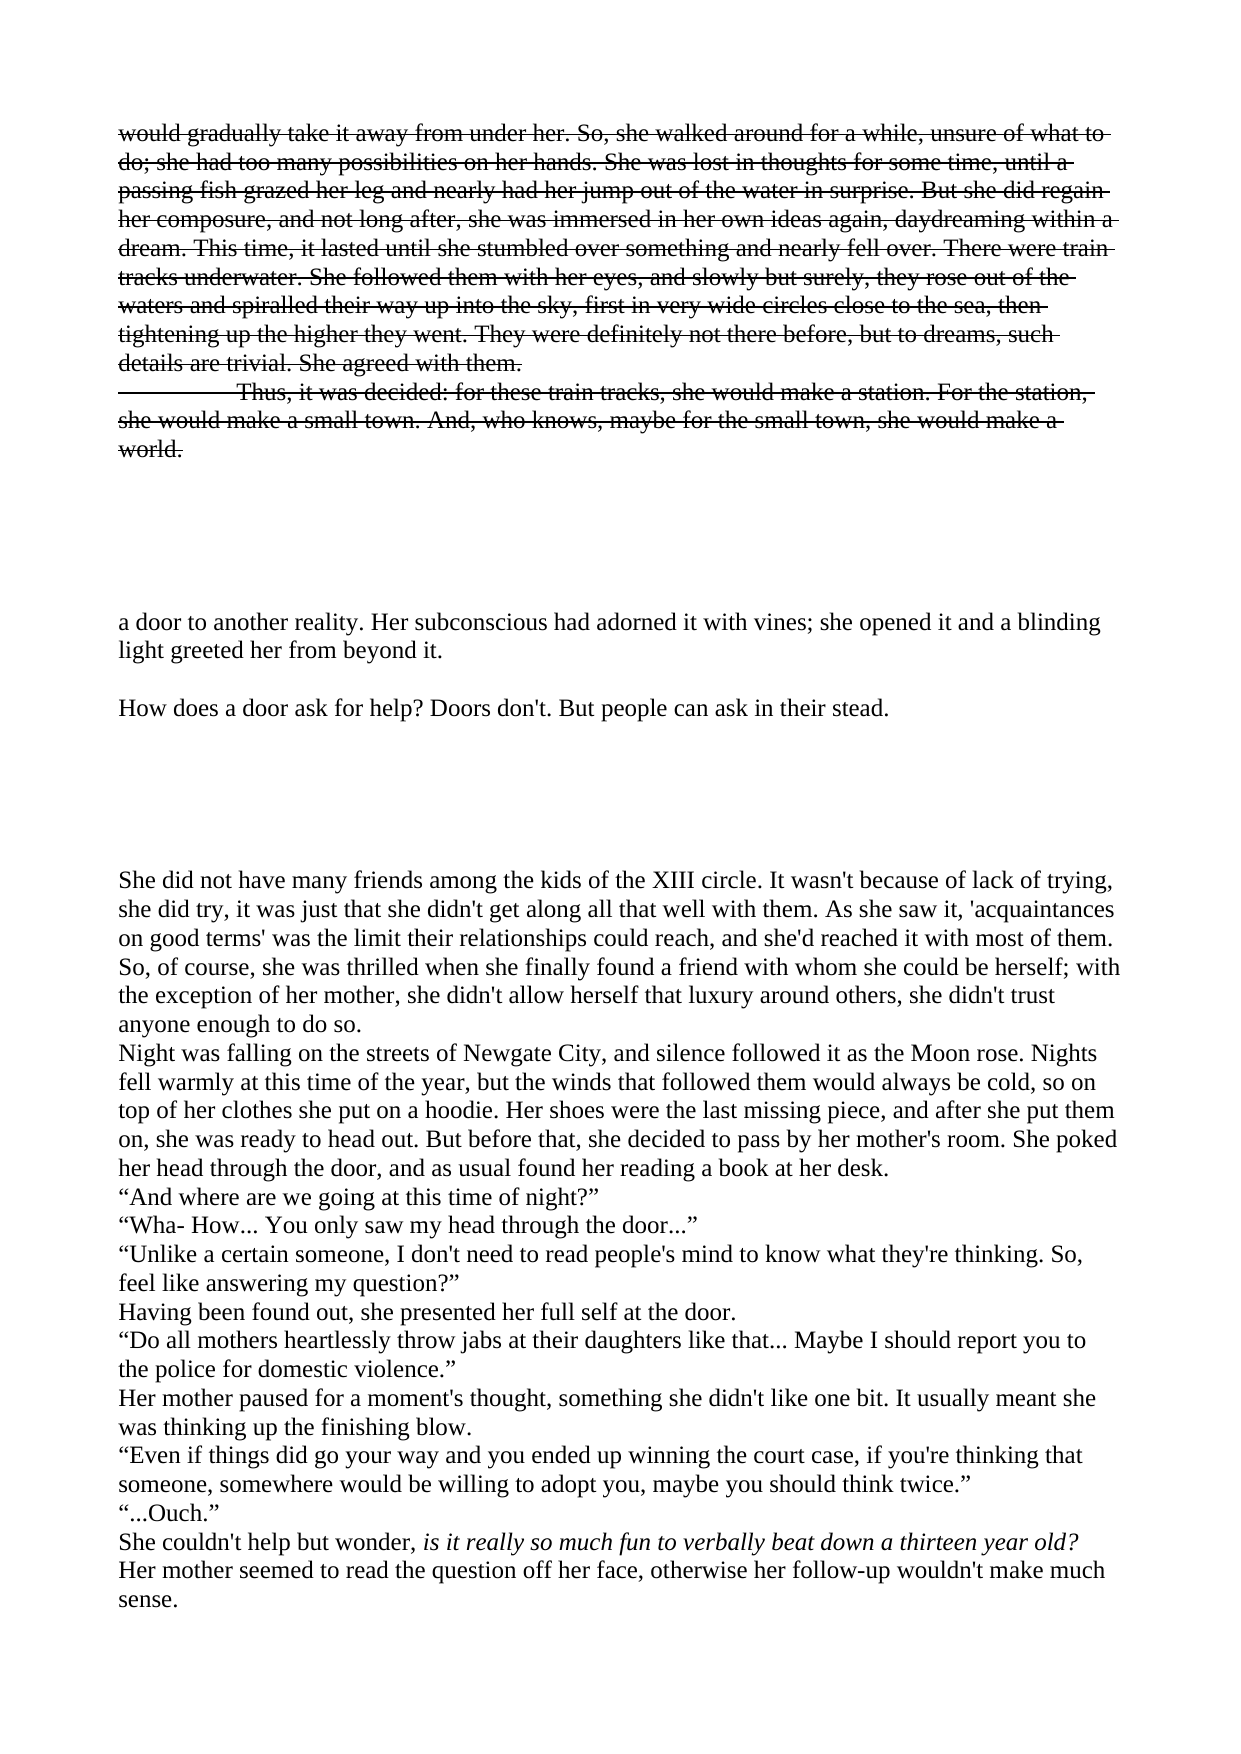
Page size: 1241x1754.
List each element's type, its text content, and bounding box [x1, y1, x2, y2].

text Thus, it was decided: for these train tracks, she would make a station. For the station, she would make a small town. And, who knows, maybe for the small town, she would make a world. [118, 377, 1122, 463]
text “And where are we going at this time of night?” [118, 1182, 1122, 1211]
text “Do all mothers heartlessly throw jabs at their daughters like that... Maybe I should report you to the police for domestic violence.” [118, 1326, 1122, 1383]
text Night was falling on the streets of Newgate City, and silence followed it as the Moon rose. Nights fell warmly at this time of the year, but the winds that followed them would always be cold, so on top of her clothes she put on a hoodie. Her shoes were the last missing piece, and after she put them on, she was ready to head out. But before that, she decided to pass by her mother's room. She poked her head through the door, and as usual found her reading a book at her desk. [118, 1038, 1122, 1182]
text “Unlike a certain someone, I don't need to read people's mind to know what they're thinking. So, feel like answering my question?” [118, 1239, 1122, 1297]
text She couldn't help but wonder, is it really so much fun to verbally beat down a thirteen year old? Her mother seemed to read the question off her face, otherwise her follow-up wouldn't make much sense. [118, 1527, 1122, 1613]
text She did not have many friends among the kids of the XIII circle. It wasn't because of lack of trying, she did try, it was just that she didn't get along all that well with them. As she saw it, 'acquaintances on good terms' was the limit their relationships could reach, and she'd reached it with most of them. So, of course, she was thrilled when she finally found a friend with whom she could be herself; with the exception of her mother, she didn't allow herself that luxury around others, she didn't trust anyone enough to do so. [118, 866, 1122, 1038]
text “Even if things did go your way and you ended up winning the court case, if you're thinking that someone, somewhere would be willing to adopt you, maybe you should think twice.” [118, 1441, 1122, 1498]
text How does a door ask for help? Doors don't. But people can ask in their stead. [118, 693, 1122, 722]
text would gradually take it away from under her. So, she walked around for a while, unsure of what to do; she had too many possibilities on her hands. She was lost in thoughts for some time, until a passing fish grazed her leg and nearly had her jump out of the water in surprise. But she did regain her composure, and not long after, she was immersed in her own ideas again, daydreaming within a dream. This time, it lasted until she stumbled over something and nearly fell over. There were train tracks underwater. She followed them with her eyes, and slowly but surely, they rose out of the waters and spiralled their way up into the sky, first in very wide circles close to the sea, then tightening up the higher they went. They were definitely not there before, but to dreams, such details are trivial. She agreed with them. [118, 118, 1122, 377]
text Having been found out, she presented her full self at the door. [118, 1297, 1122, 1326]
text “Wha- How... You only saw my head through the door...” [118, 1211, 1122, 1239]
text Her mother paused for a moment's thought, something she didn't like one bit. It usually meant she was thinking up the finishing blow. [118, 1383, 1122, 1441]
text a door to another reality. Her subconscious had adorned it with vines; she opened it and a blinding light greeted her from beyond it. [118, 607, 1122, 664]
text “...Ouch.” [118, 1498, 1122, 1527]
